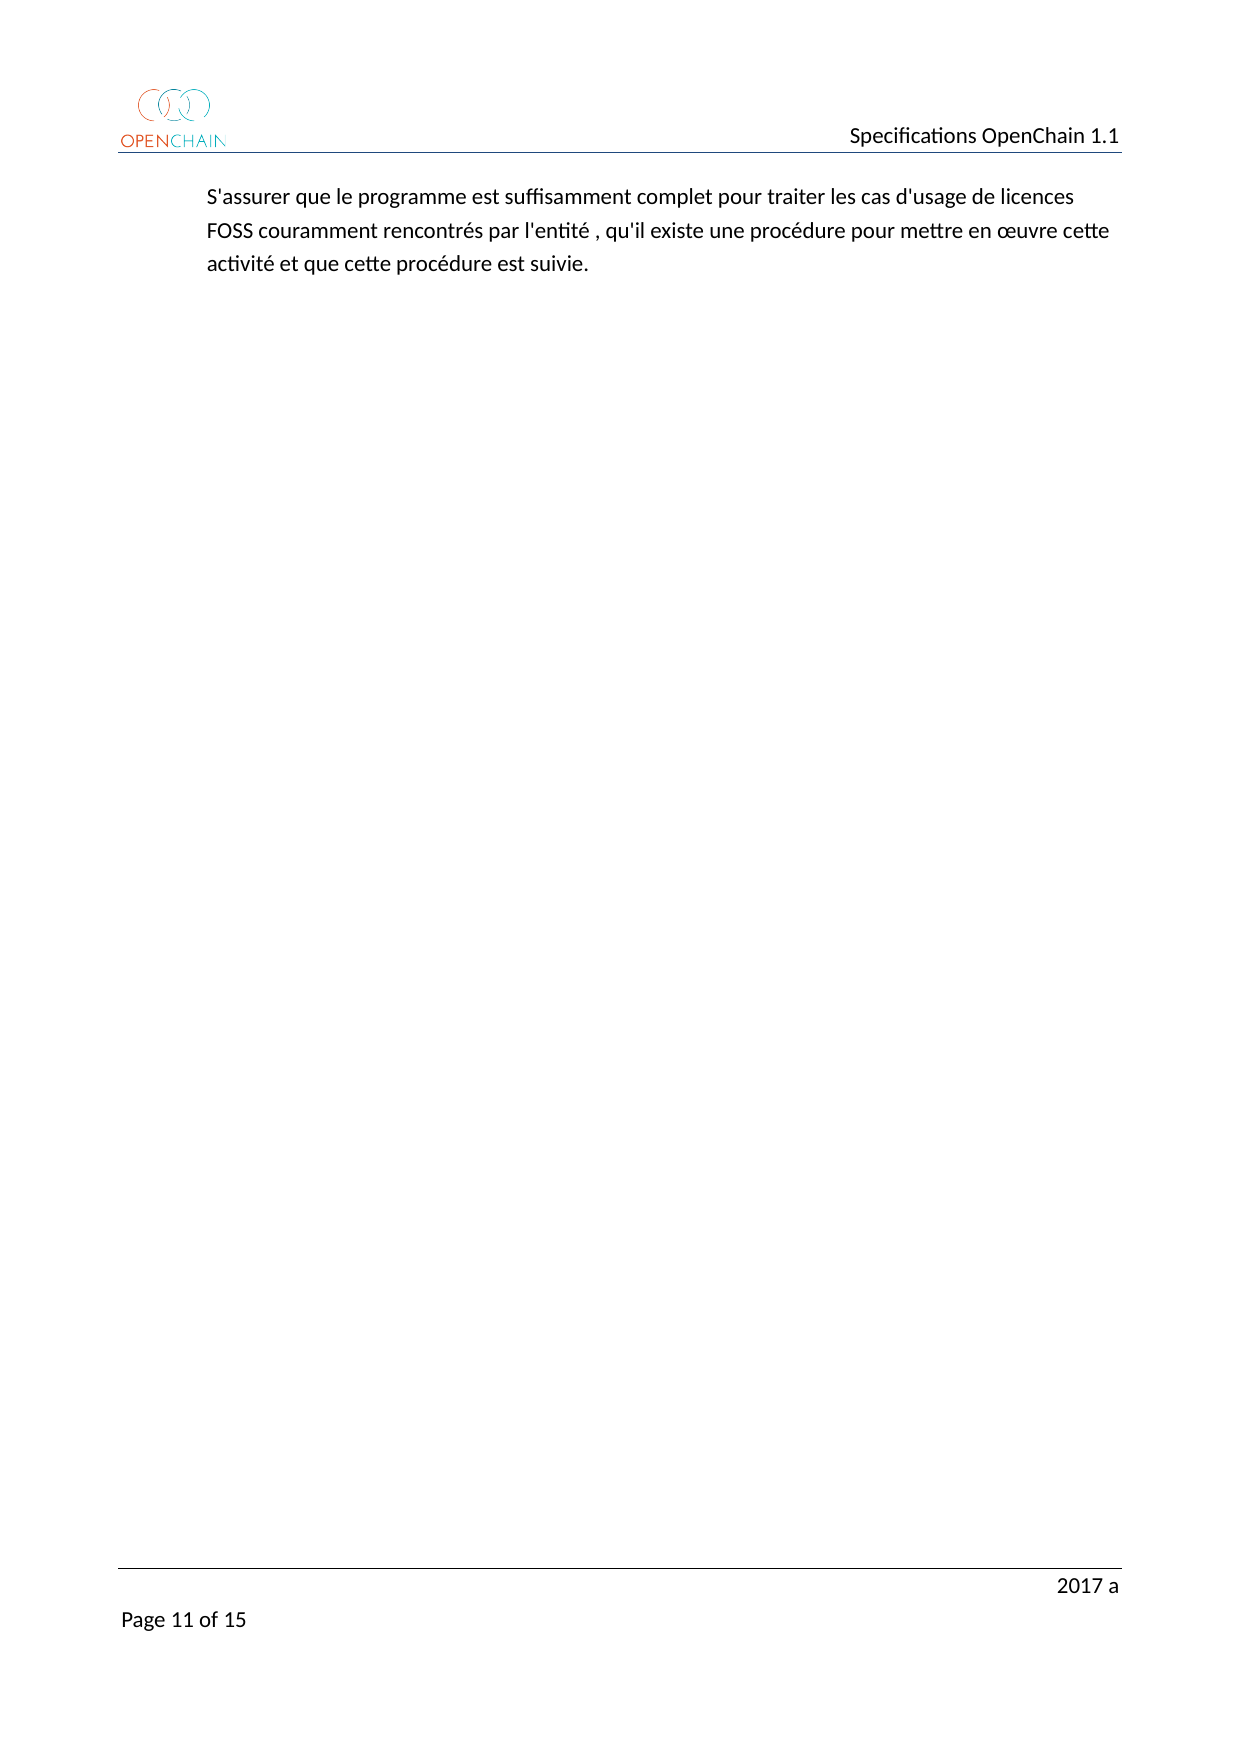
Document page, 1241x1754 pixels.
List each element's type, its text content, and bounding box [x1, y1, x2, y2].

picture [121, 89, 226, 148]
text S'assurer que le programme est suffisamment complet pour traiter les cas d'usage de licences FOSS couramment rencontrés par l'entité , qu'il existe une procédure pour mettre en œuvre cette activité et que cette procédure est suivie. [207, 182, 1122, 278]
